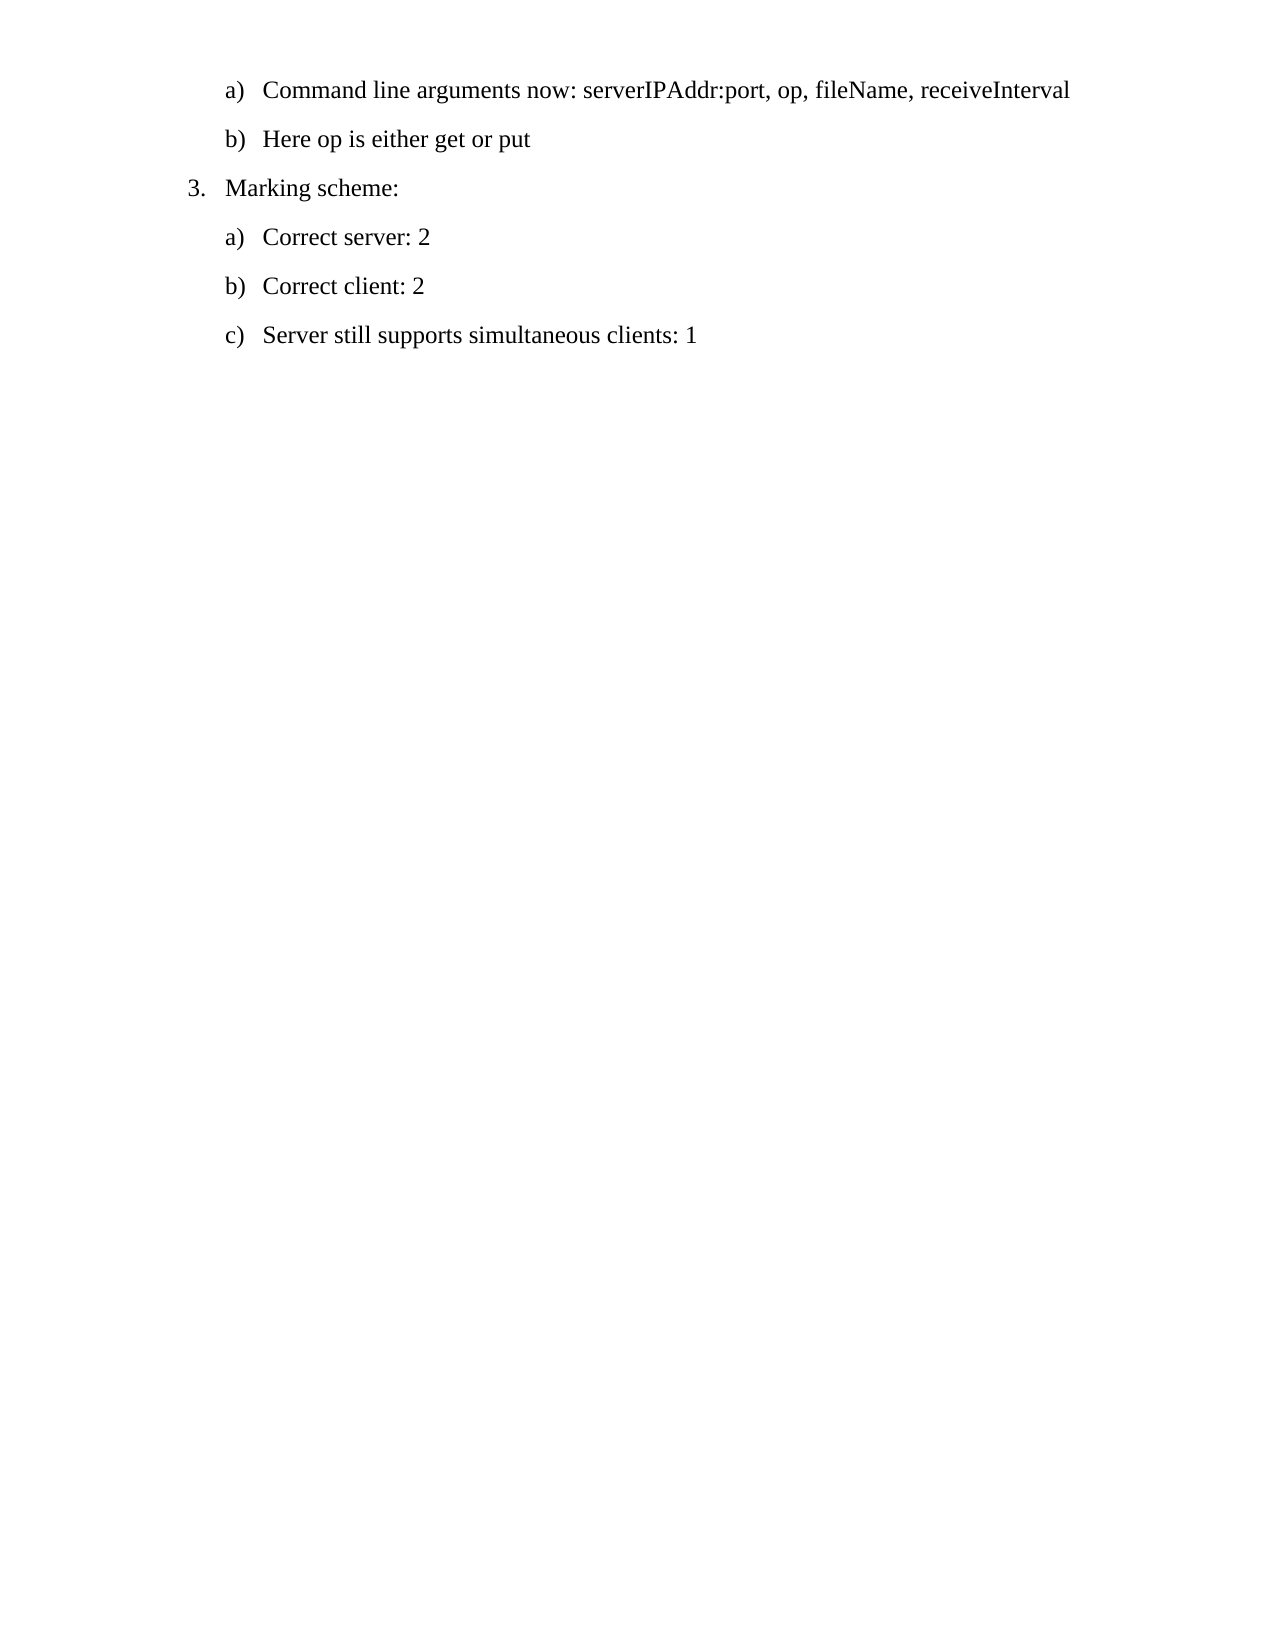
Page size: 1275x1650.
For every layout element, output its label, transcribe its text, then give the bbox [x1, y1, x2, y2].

list Command line arguments now: serverIPAddr:port, op, fileName, receiveInterval [225, 75, 1125, 104]
list Correct client: 2 [225, 271, 1125, 300]
list Correct server: 2 [225, 222, 1125, 251]
list Server still supports simultaneous clients: 1 [225, 320, 1125, 349]
list Here op is either get or put [225, 124, 1125, 153]
list Marking scheme: [187, 173, 1125, 202]
